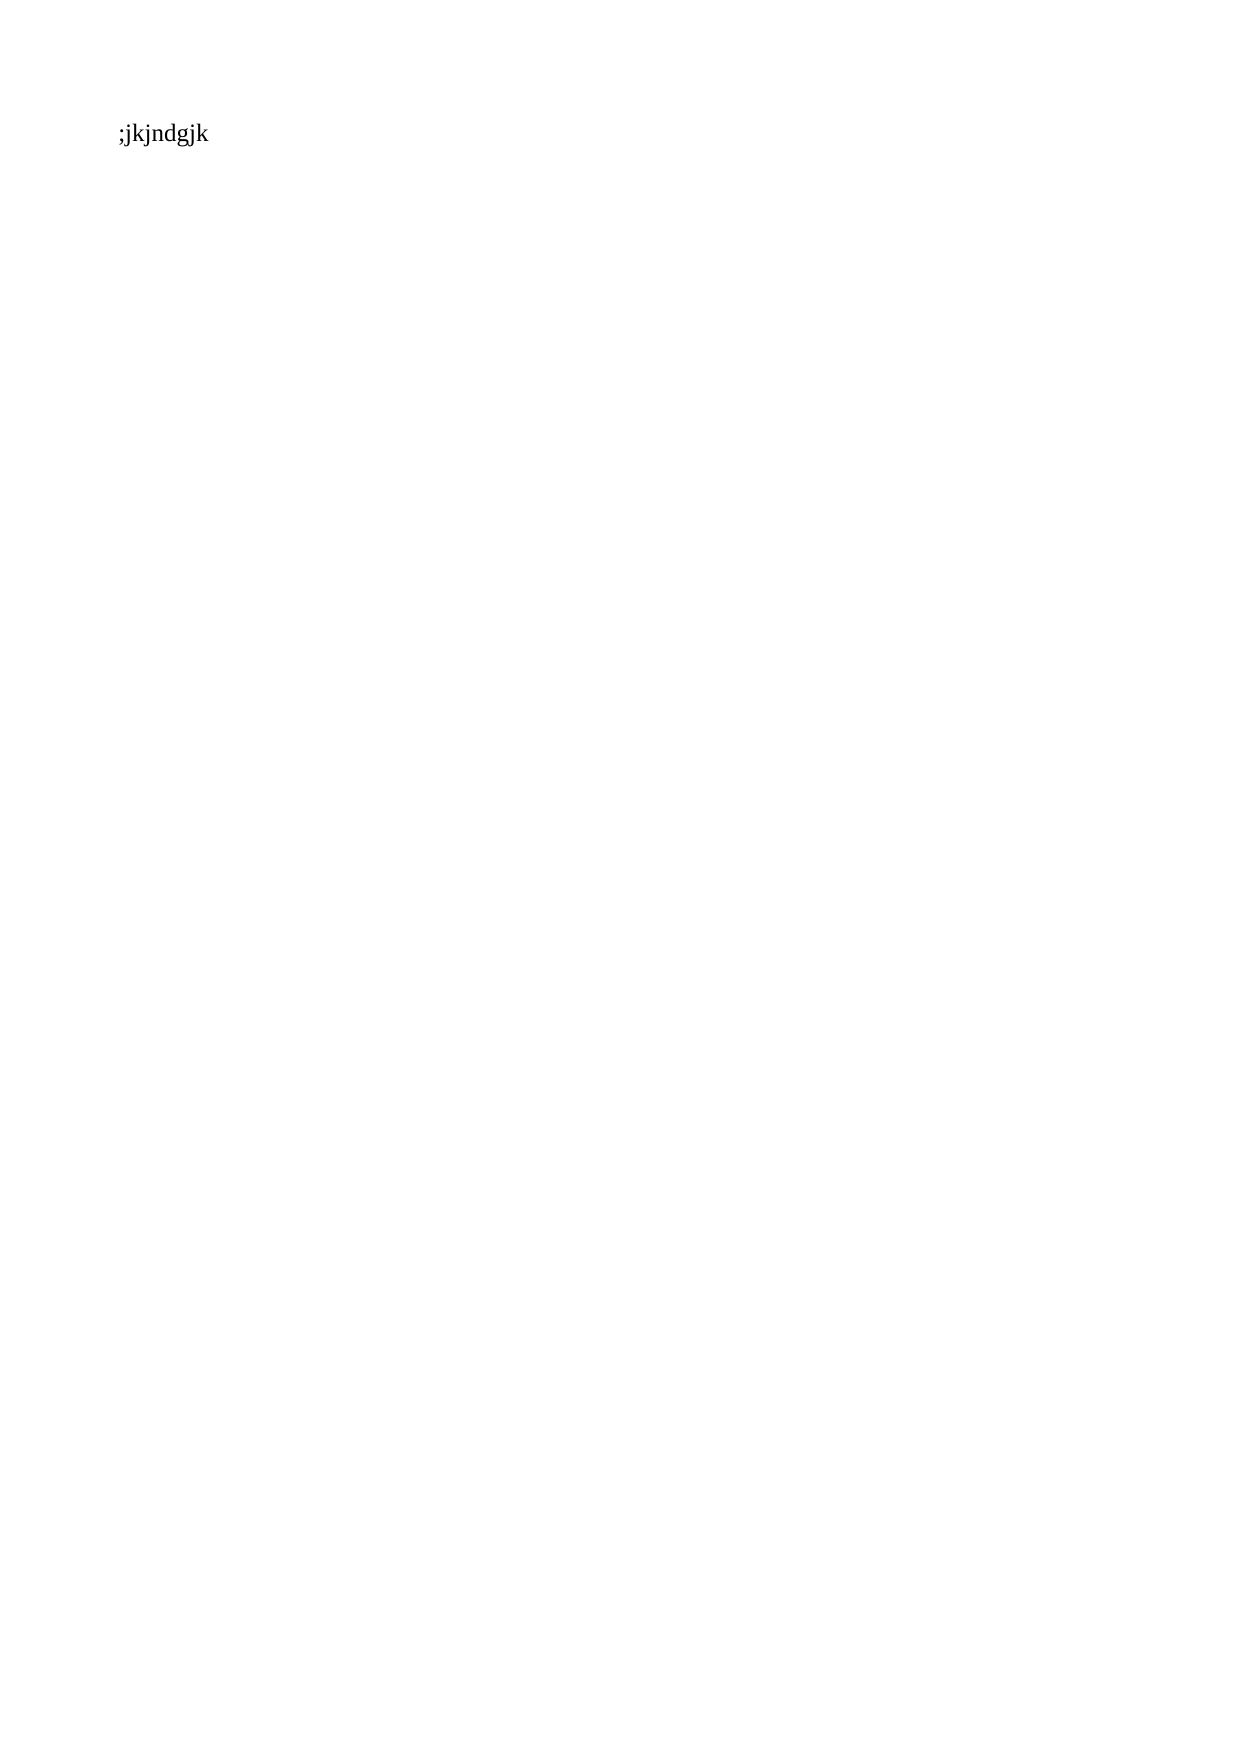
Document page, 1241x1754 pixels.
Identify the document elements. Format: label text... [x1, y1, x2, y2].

text ;jkjndgjk [118, 118, 1122, 147]
